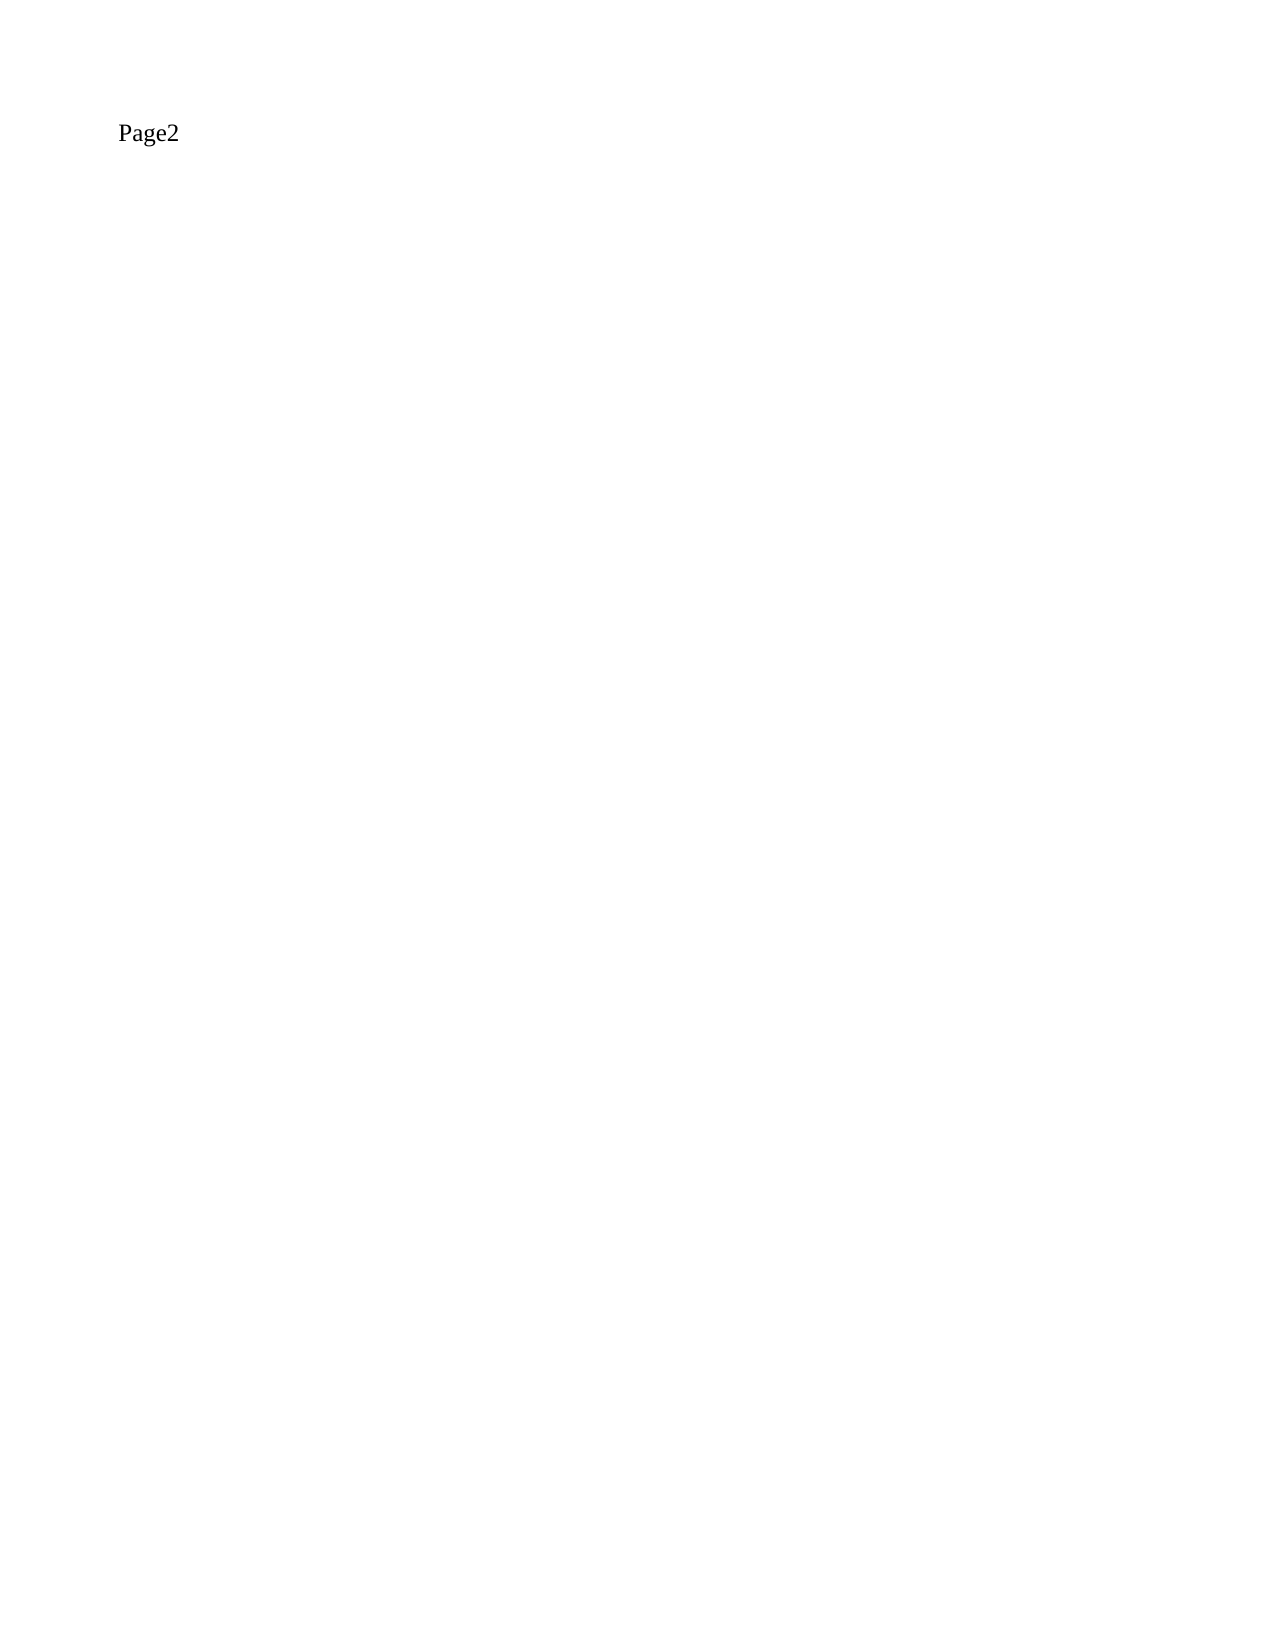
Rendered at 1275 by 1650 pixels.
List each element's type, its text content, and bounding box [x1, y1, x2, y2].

text Page2 [118, 118, 1157, 147]
